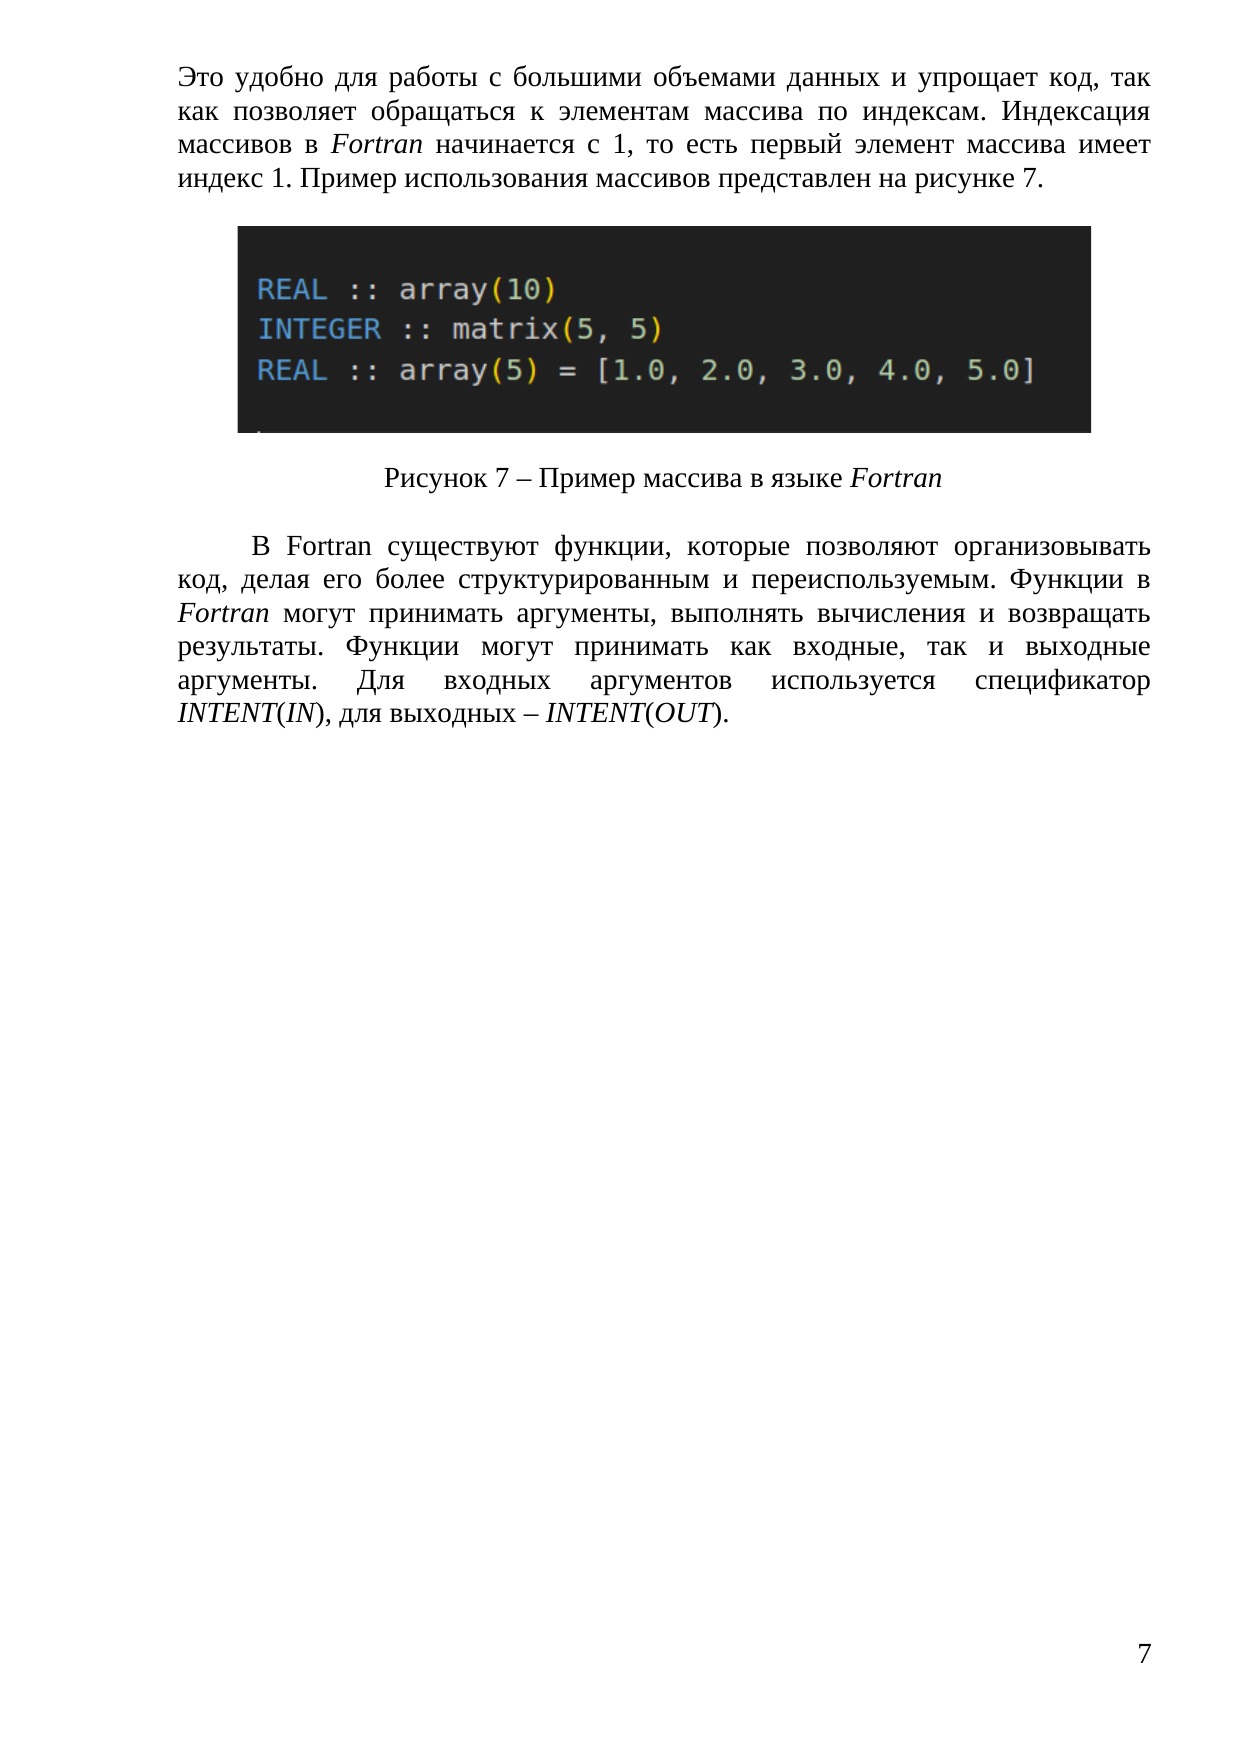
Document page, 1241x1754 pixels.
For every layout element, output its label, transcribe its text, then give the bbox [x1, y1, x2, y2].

text Рисунок 7 – Пример массива в языке Fortran [177, 461, 1152, 494]
text Это удобно для работы с большими объемами данных и упрощает код, так как позволяет обращаться к элементам массива по индексам. Индексация массивов в Fortran начинается с 1, то есть первый элемент массива имеет индекс 1. Пример использования массивов представлен на рисунке 7. [177, 59, 1152, 193]
text В Fortran существуют функции, которые позволяют организовывать код, делая его более структурированным и переиспользуемым. Функции в Fortran могут принимать аргументы, выполнять вычисления и возвращать результаты. Функции могут принимать как входные, так и выходные аргументы. Для входных аргументов используется спецификатор INTENT(IN), для выходных – INTENT(OUT). [177, 528, 1152, 729]
